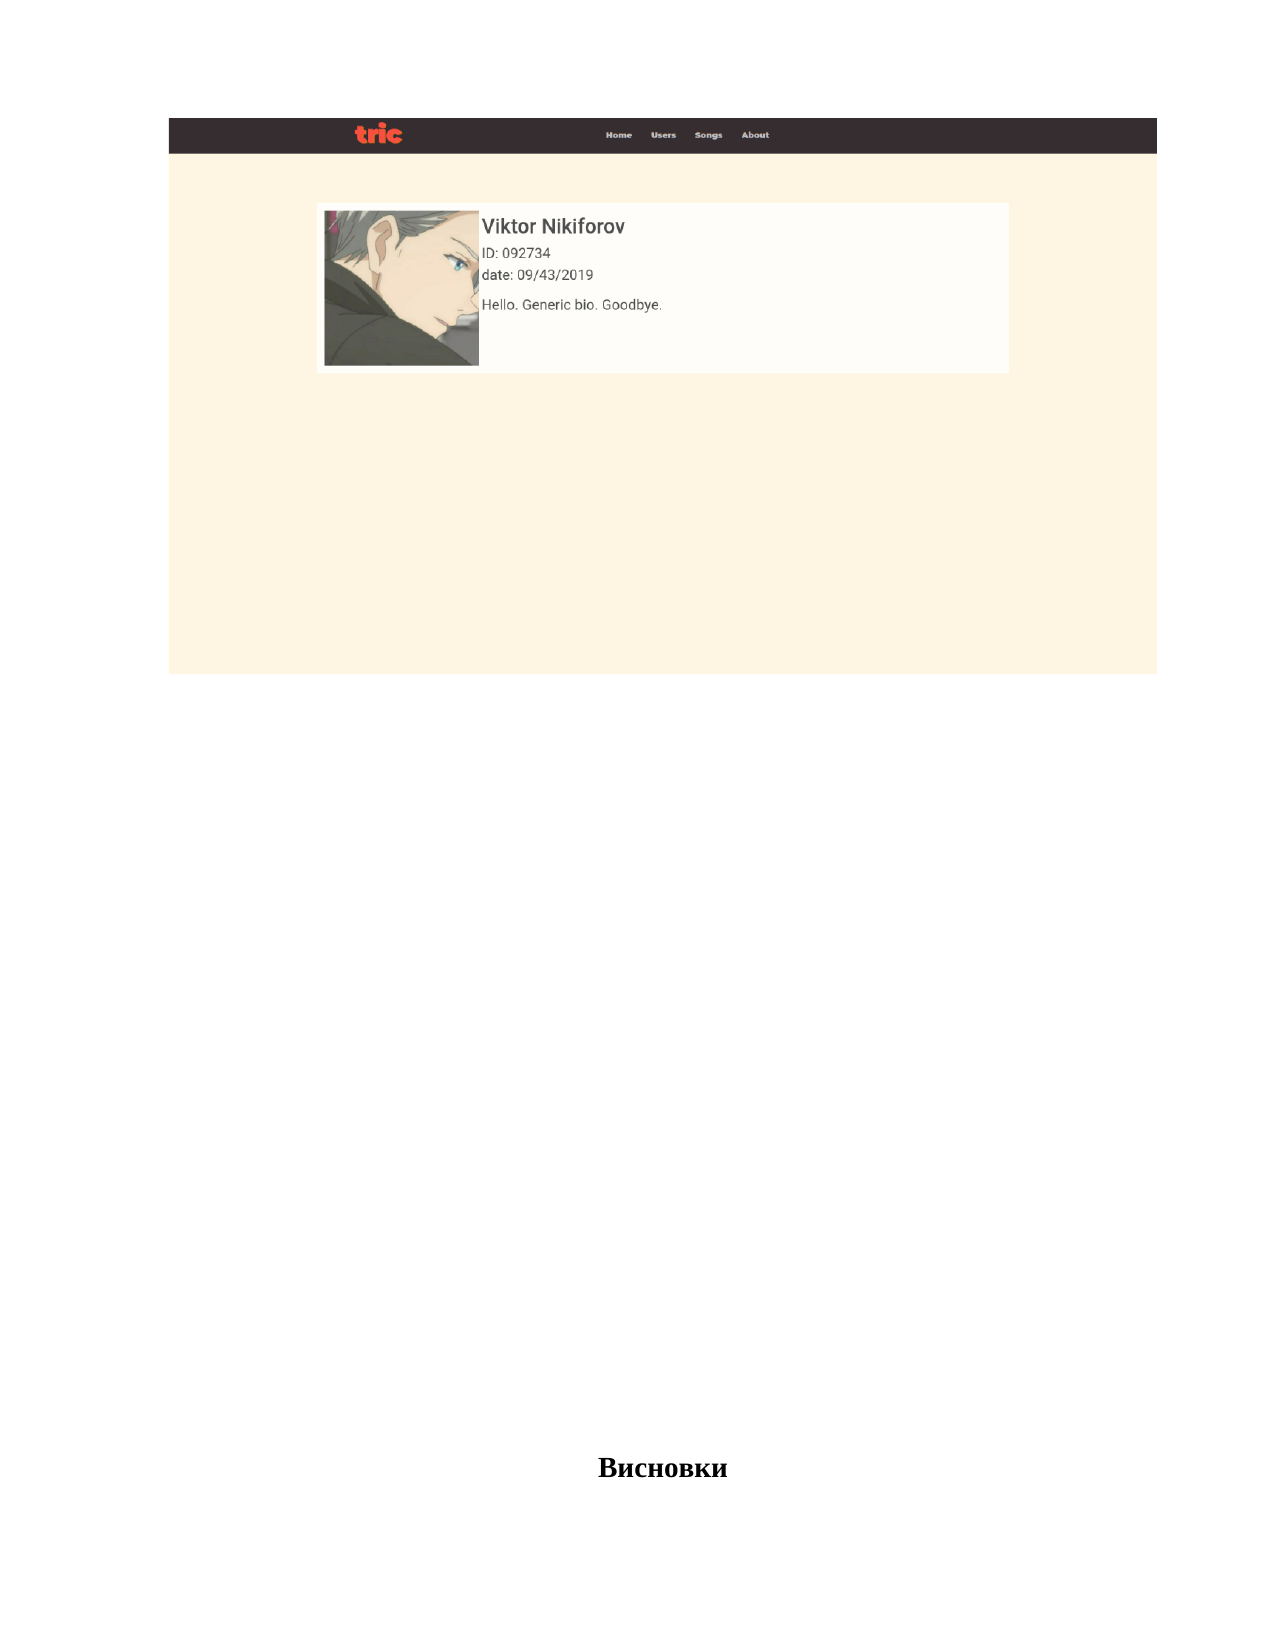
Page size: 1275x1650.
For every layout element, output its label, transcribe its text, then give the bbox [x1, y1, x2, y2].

picture [168, 118, 1157, 674]
text Висновки [169, 1450, 1157, 1483]
